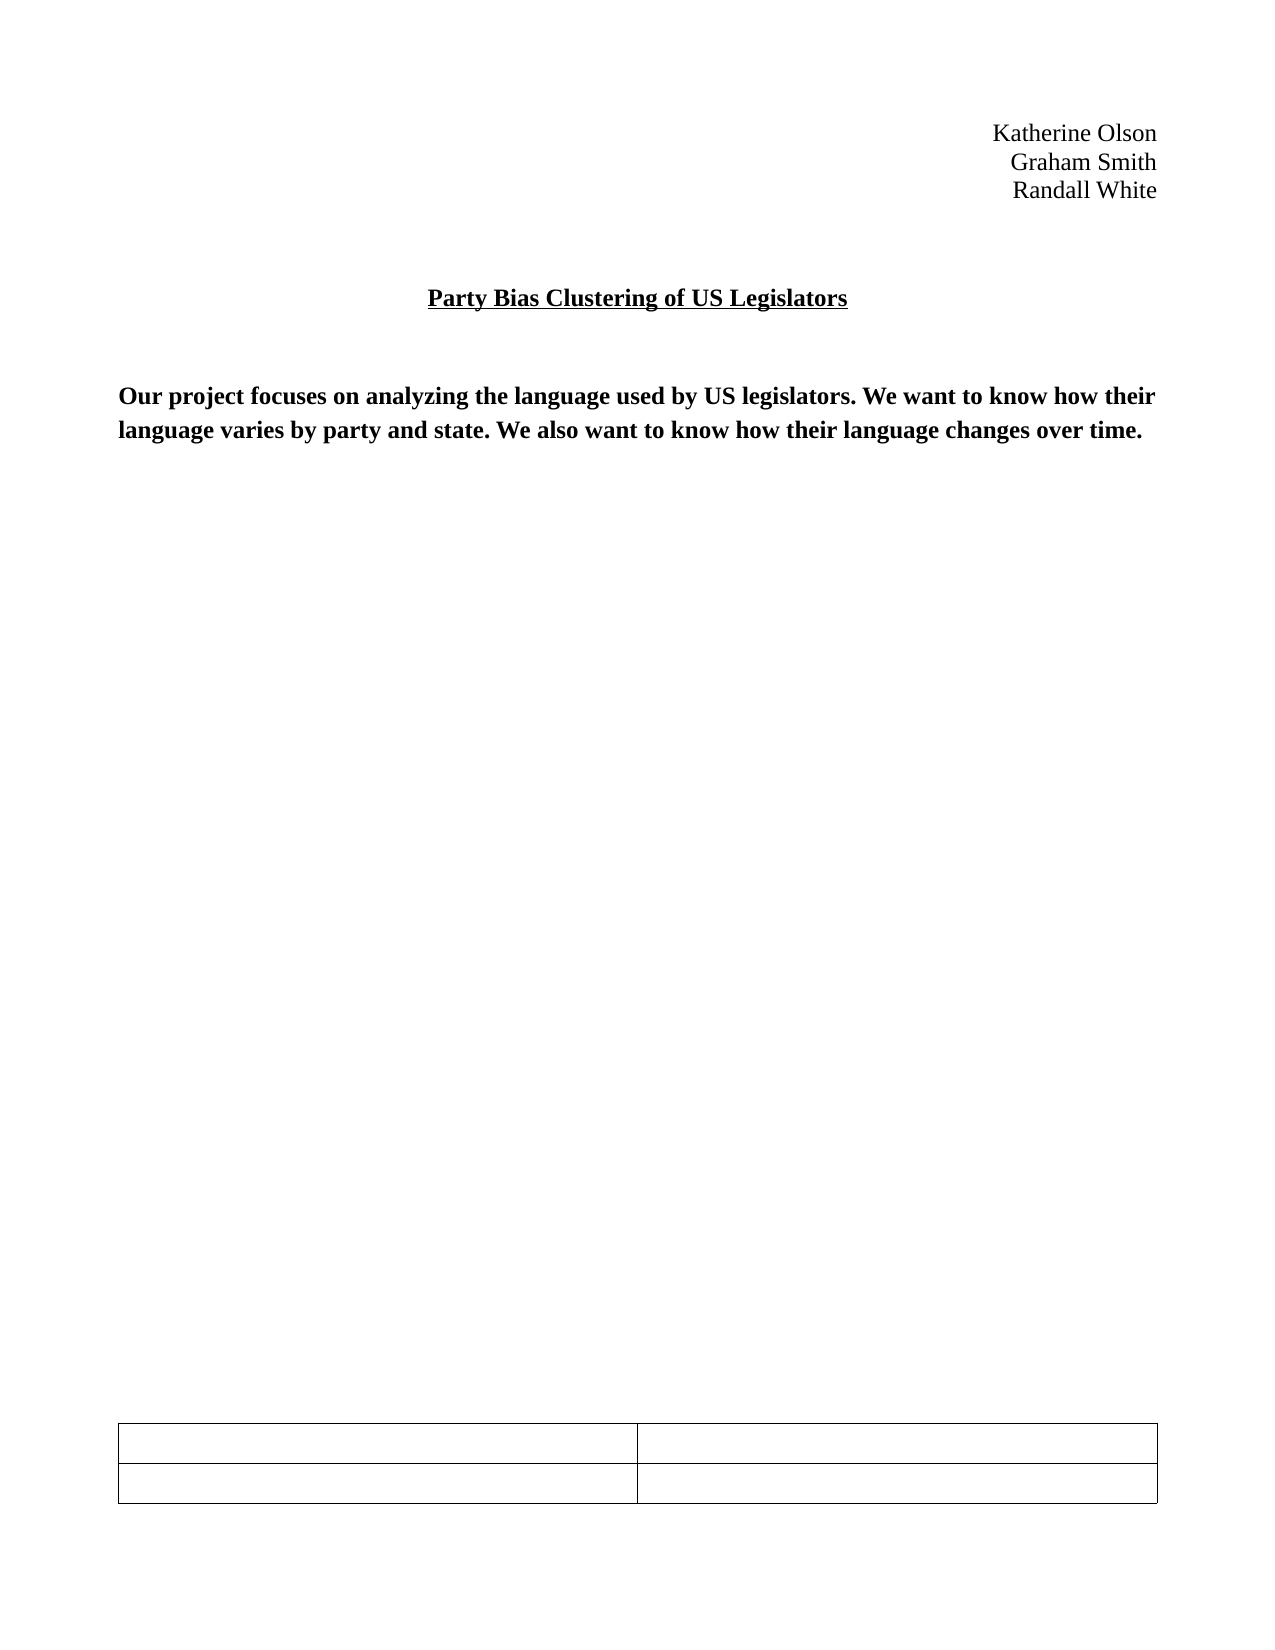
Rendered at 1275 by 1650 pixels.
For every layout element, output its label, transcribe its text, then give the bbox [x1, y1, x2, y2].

text Our project focuses on analyzing the language used by US legislators. We want to know how their language varies by party and state. We also want to know how their language changes over time. [118, 381, 1157, 444]
text Party Bias Clustering of US Legislators [118, 283, 1157, 312]
